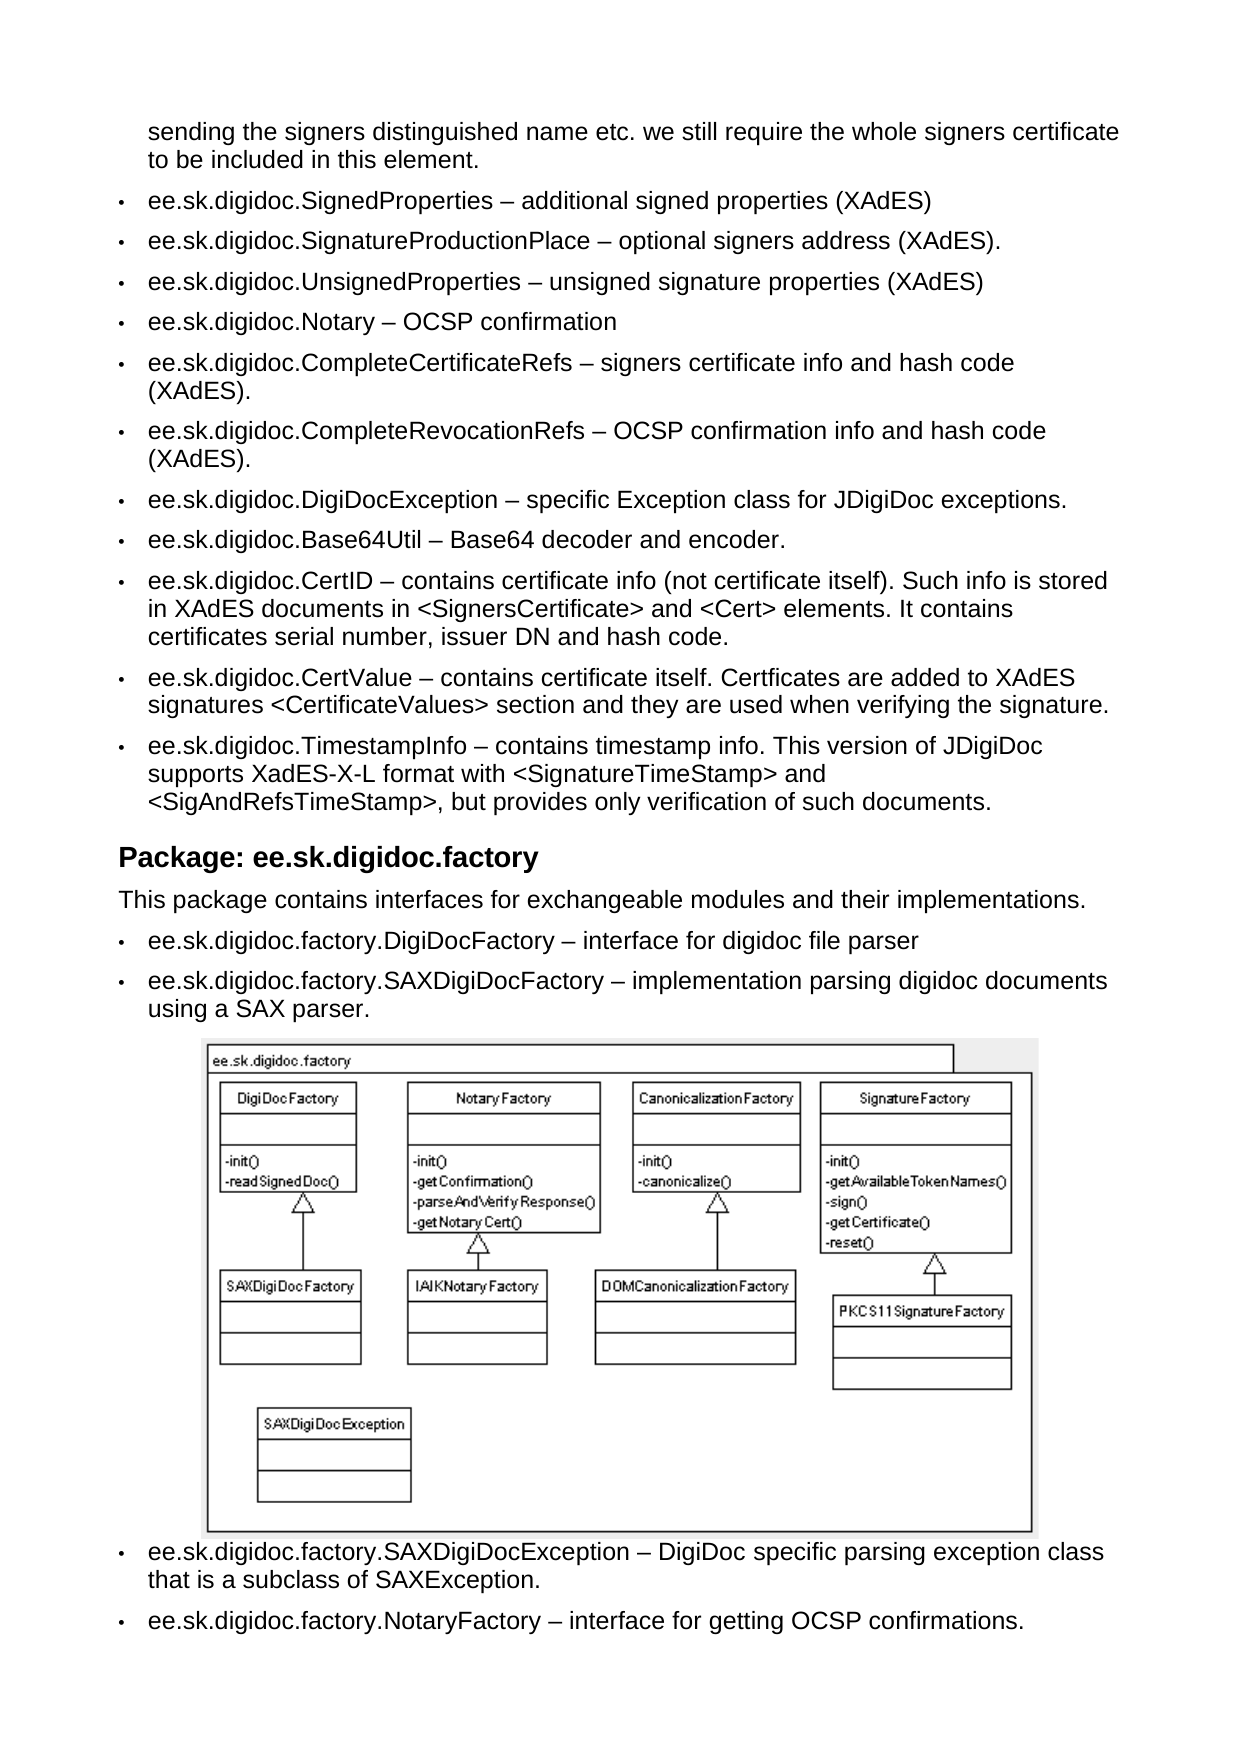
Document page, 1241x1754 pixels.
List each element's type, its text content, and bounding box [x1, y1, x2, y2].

list ee.sk.digidoc.UnsignedProperties – unsigned signature properties (XAdES) [118, 268, 1122, 296]
list ee.sk.digidoc.CertValue – contains certificate itself. Certficates are added to XAdES signatures <CertificateValues> section and they are used when verifying the signature. [118, 663, 1122, 719]
list ee.sk.digidoc.SignatureProductionPlace – optional signers address (XAdES). [118, 227, 1122, 255]
list ee.sk.digidoc.Notary – OCSP confirmation [118, 308, 1122, 336]
list ee.sk.digidoc.factory.NotaryFactory – interface for getting OCSP confirmations. [118, 1607, 1122, 1635]
list ee.sk.digidoc.Base64Util – Base64 decoder and encoder. [118, 526, 1122, 554]
list ee.sk.digidoc.DigiDocException – specific Exception class for JDigiDoc exceptions. [118, 486, 1122, 514]
list ee.sk.digidoc.factory.SAXDigiDocException – DigiDoc specific parsing exception class that is a subclass of SAXException. [118, 1036, 1122, 1594]
text This package contains interfaces for exchangeable modules and their implementations. [118, 886, 1122, 914]
list ee.sk.digidoc.factory.SAXDigiDocFactory – implementation parsing digidoc documents using a SAX parser. [118, 967, 1122, 1023]
subtitle Package: ee.sk.digidoc.factory [118, 841, 1122, 873]
list ee.sk.digidoc.CompleteCertificateRefs – signers certificate info and hash code (XAdES). [118, 349, 1122, 405]
list ee.sk.digidoc.CertID – contains certificate info (not certificate itself). Such info is stored in XAdES documents in <SignersCertificate> and <Cert> elements. It contains certificates serial number, issuer DN and hash code. [118, 567, 1122, 651]
list ee.sk.digidoc.TimestampInfo – contains timestamp info. This version of JDigiDoc supports XadES-X-L format with <SignatureTimeStamp> and <SigAndRefsTimeStamp>, but provides only verification of such documents. [118, 732, 1122, 816]
list sending the signers distinguished name etc. we still require the whole signers certificate to be included in this element. [118, 118, 1122, 174]
list ee.sk.digidoc.SignedProperties – additional signed properties (XAdES) [118, 187, 1122, 215]
picture [201, 1038, 1039, 1539]
list ee.sk.digidoc.CompleteRevocationRefs – OCSP confirmation info and hash code (XAdES). [118, 417, 1122, 473]
list ee.sk.digidoc.factory.DigiDocFactory – interface for digidoc file parser [118, 927, 1122, 954]
